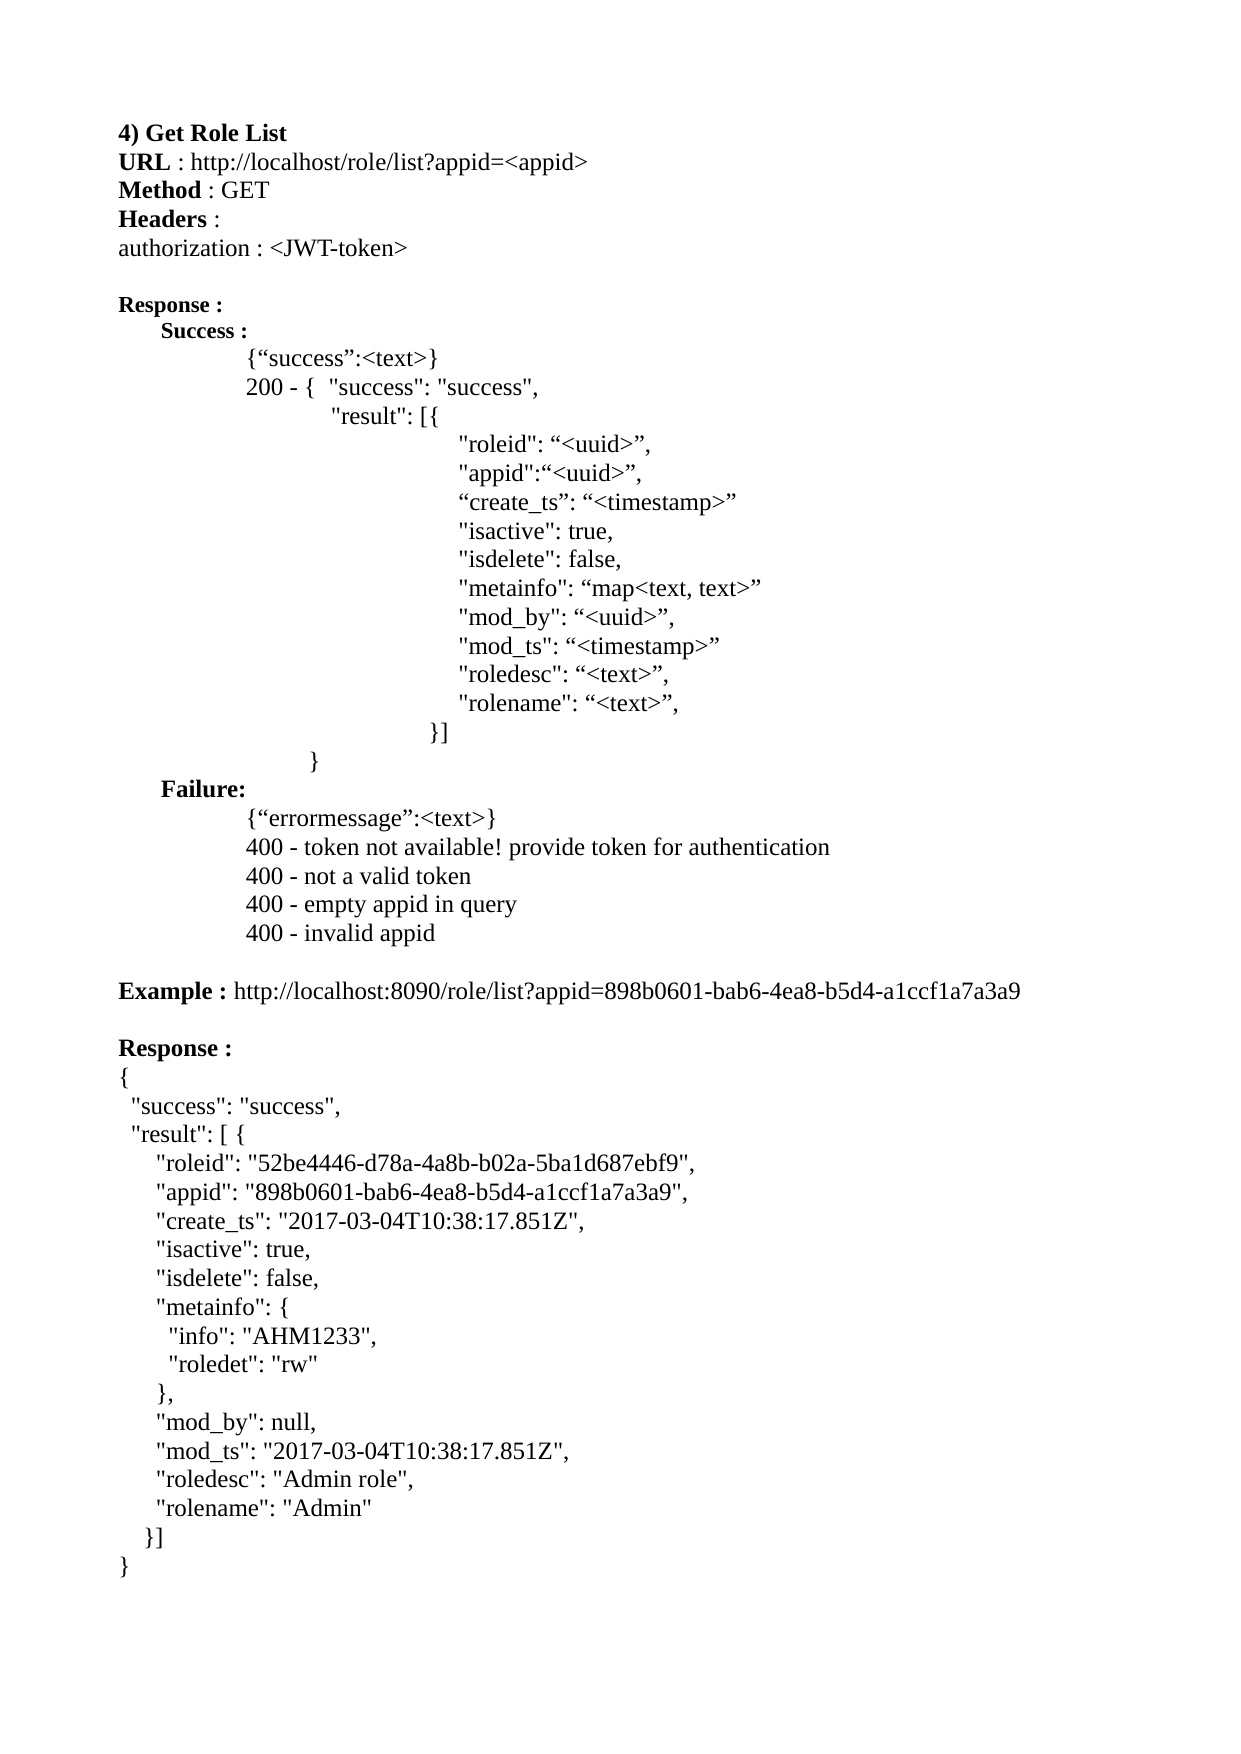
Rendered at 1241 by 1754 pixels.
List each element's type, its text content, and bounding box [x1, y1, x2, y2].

text "result": [{ [118, 401, 1122, 429]
text "info": "AHM1233", [118, 1321, 1122, 1349]
text "isactive": true, [118, 516, 1122, 544]
text "isactive": true, [118, 1234, 1122, 1263]
text Headers : [118, 204, 1122, 233]
text }] [118, 1522, 1122, 1551]
text "roleid": “<uuid>”, [118, 429, 1122, 458]
text "rolename": "Admin" [118, 1493, 1122, 1522]
text URL : http://localhost/role/list?appid=<appid> [118, 147, 1122, 176]
text "mod_by": null, [118, 1407, 1122, 1436]
text { [118, 1062, 1122, 1091]
text Response : [118, 291, 1122, 317]
text "roledet": "rw" [118, 1349, 1122, 1378]
text Method : GET [118, 176, 1122, 204]
text 400 - token not available! provide token for authentication [118, 832, 1122, 861]
text 200 - { "success": "success", [118, 372, 1122, 401]
text 400 - not a valid token [118, 861, 1122, 889]
text "isdelete": false, [118, 544, 1122, 573]
text "result": [ { [118, 1119, 1122, 1148]
text "roledesc": "Admin role", [118, 1464, 1122, 1493]
text Response : [118, 1033, 1122, 1062]
text "mod_ts": "2017-03-04T10:38:17.851Z", [118, 1436, 1122, 1464]
text "success": "success", [118, 1091, 1122, 1119]
text }] [118, 717, 1122, 746]
text 400 - empty appid in query [118, 889, 1122, 918]
text "mod_ts": “<timestamp>” [118, 631, 1122, 659]
text "rolename": “<text>”, [118, 688, 1122, 717]
text 400 - invalid appid [118, 918, 1122, 947]
text “create_ts”: “<timestamp>” [118, 487, 1122, 516]
text }, [118, 1378, 1122, 1407]
text authorization : <JWT-token> [118, 233, 1122, 262]
text } [118, 746, 1122, 774]
text Success : [118, 317, 1122, 343]
text {“success”:<text>} [118, 343, 1122, 372]
text "appid":“<uuid>”, [118, 458, 1122, 487]
text "mod_by": “<uuid>”, [118, 602, 1122, 631]
text } [118, 1551, 1122, 1579]
text Example : http://localhost:8090/role/list?appid=898b0601-bab6-4ea8-b5d4-a1ccf1a7a3a9 [118, 976, 1122, 1004]
text "create_ts": "2017-03-04T10:38:17.851Z", [118, 1206, 1122, 1234]
text Failure: [118, 774, 1122, 803]
text "roleid": "52be4446-d78a-4a8b-b02a-5ba1d687ebf9", [118, 1148, 1122, 1177]
text "metainfo": “map<text, text>” [118, 573, 1122, 602]
text "isdelete": false, [118, 1263, 1122, 1292]
text "appid": "898b0601-bab6-4ea8-b5d4-a1ccf1a7a3a9", [118, 1177, 1122, 1206]
text {“errormessage”:<text>} [118, 803, 1122, 832]
text "metainfo": { [118, 1292, 1122, 1321]
text 4) Get Role List [118, 118, 1122, 147]
text "roledesc": “<text>”, [118, 659, 1122, 688]
